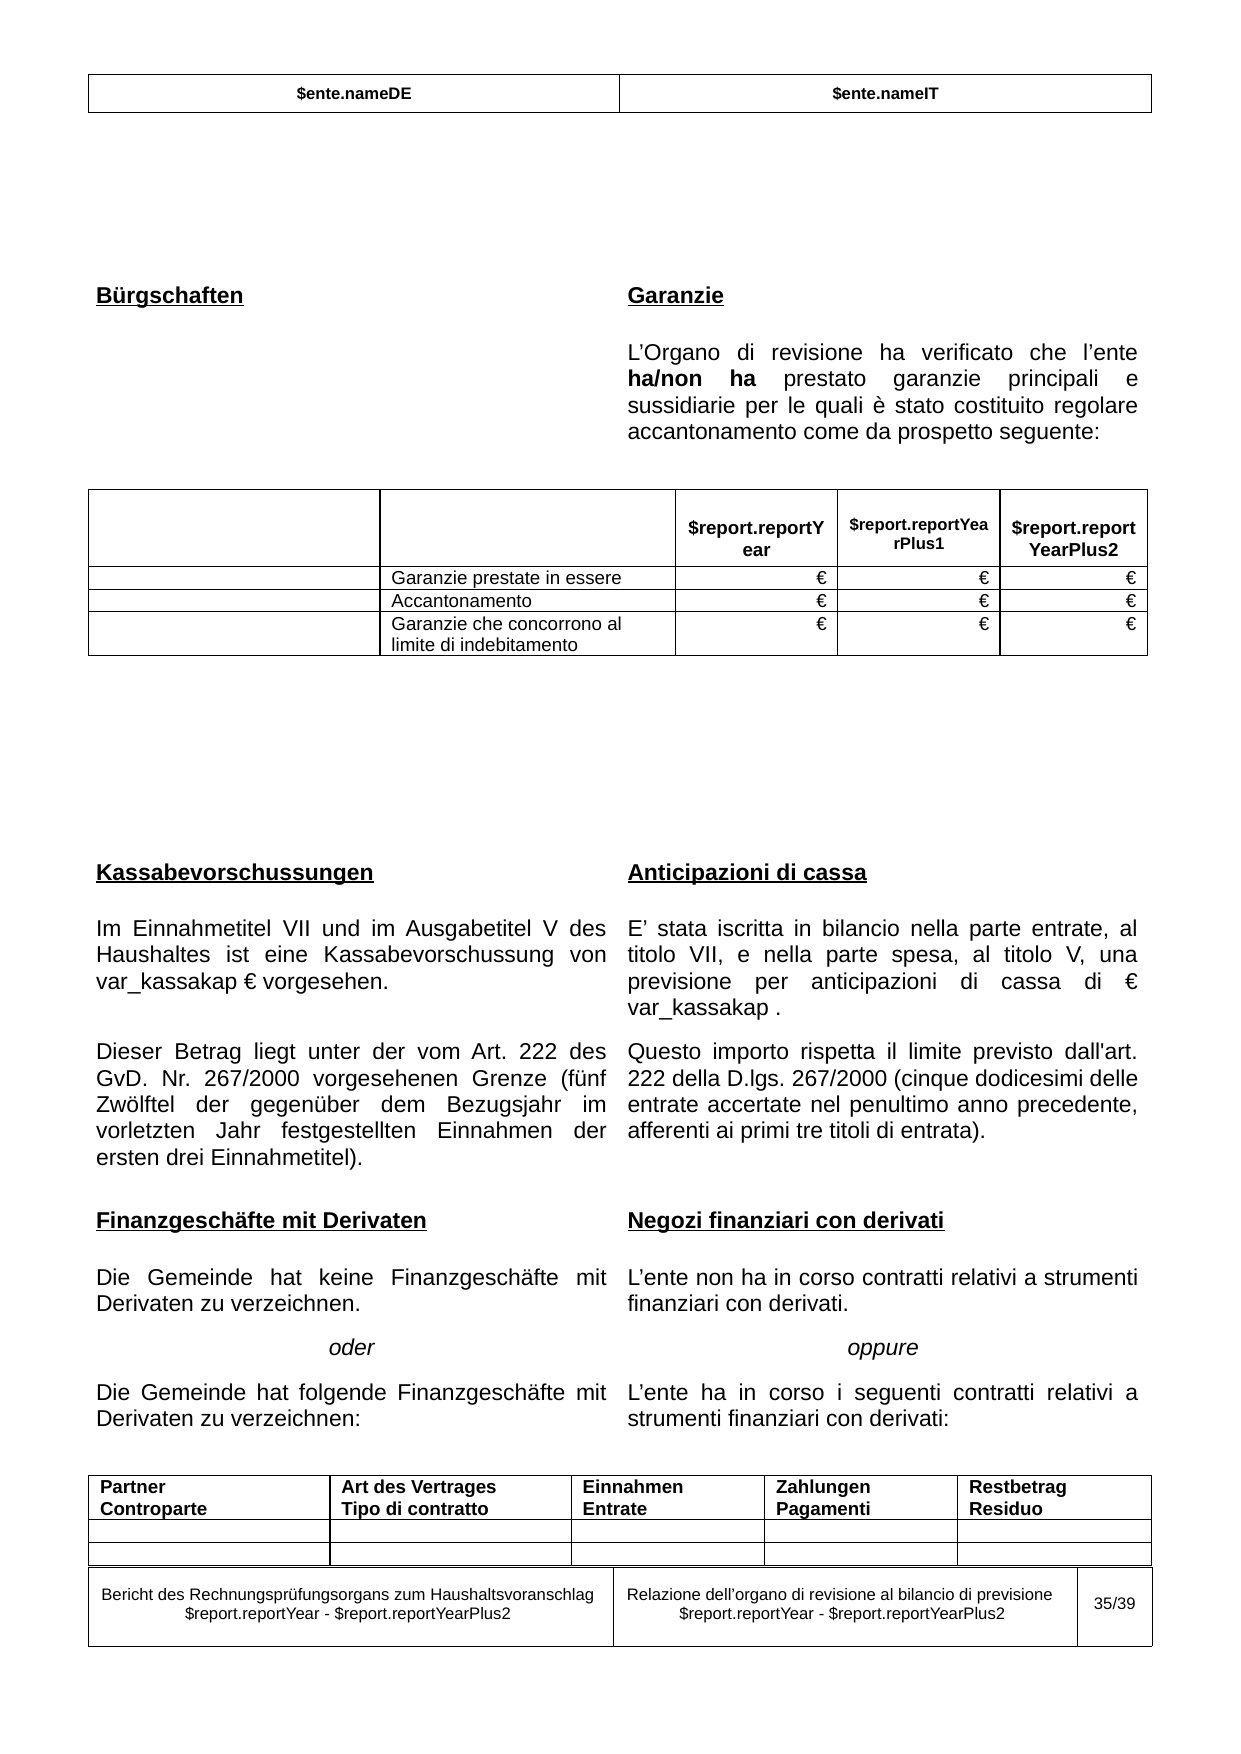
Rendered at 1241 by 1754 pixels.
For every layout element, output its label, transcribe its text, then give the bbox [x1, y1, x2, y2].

table_cell Im Einnahmetitel VII und im Ausgabetitel V des Haushaltes ist eine Kassabevorschussung von var_kassakap € vorgesehen. [89, 897, 620, 1020]
table_cell [331, 1520, 571, 1542]
table_cell € [1001, 590, 1147, 611]
table_cell Garanzie che concorrono al limite di indebitamento [381, 612, 675, 655]
table_cell [89, 444, 1152, 744]
table_cell Bürgschaften [89, 245, 620, 321]
table_cell [89, 1520, 329, 1542]
table_cell L’ente ha in corso i seguenti contratti relativi a strumenti finanziari con derivati: [620, 1361, 1152, 1431]
table_cell L’Organo di revisione ha verificato che l’ente ha/non ha prestato garanzie principali e sussidiarie per le quali è stato costituito regolare accantonamento come da prospetto seguente: [620, 321, 1152, 444]
table_cell [572, 1520, 764, 1542]
table_header [89, 490, 379, 566]
table_cell [89, 745, 620, 821]
table_cell Finanzgeschäfte mit Derivaten [89, 1170, 620, 1246]
table_cell Kassabevorschussungen [89, 821, 620, 897]
table_cell Dieser Betrag liegt unter der vom Art. 222 des GvD. Nr. 267/2000 vorgesehenen Grenze (fünf Zwölftel der gegenüber dem Bezugsjahr im vorletzten Jahr festgestellten Einnahmen der ersten drei Einnahmetitel). [89, 1020, 620, 1170]
table_header Einnahmen Entrate [572, 1476, 764, 1519]
table_cell [89, 567, 379, 589]
table_cell Die Gemeinde hat keine Finanzgeschäfte mit Derivaten zu verzeichnen. [89, 1246, 620, 1317]
table_cell Die Gemeinde hat folgende Finanzgeschäfte mit Derivaten zu verzeichnen: [89, 1361, 620, 1431]
table_cell Accantonamento [381, 590, 675, 611]
table_header Partner Controparte [89, 1476, 329, 1519]
table_cell € [1001, 567, 1147, 589]
table_cell [765, 1543, 957, 1564]
table_cell oppure [620, 1317, 1152, 1361]
table_cell € [676, 567, 837, 589]
table_cell € [1001, 612, 1147, 655]
table_cell [958, 1520, 1151, 1542]
table_cell [331, 1543, 571, 1564]
table_cell [89, 321, 620, 444]
table_header [381, 490, 675, 566]
table_header Zahlungen Pagamenti [765, 1476, 957, 1519]
table_cell € [676, 590, 837, 611]
table_header [89, 157, 620, 245]
table_cell oder [89, 1317, 620, 1361]
table_cell Garanzie [620, 245, 1152, 321]
table_header $report.reportYearPlus2 [1001, 490, 1147, 566]
table_cell € [676, 612, 837, 655]
table_cell [89, 1543, 329, 1564]
table_cell Garanzie prestate in essere [381, 567, 675, 589]
table_cell Negozi finanziari con derivati [620, 1170, 1152, 1246]
table_header $report.reportYearPlus1 [838, 490, 999, 566]
table_header Art des Vertrages Tipo di contratto [331, 1476, 571, 1519]
table_cell € [838, 567, 999, 589]
table_cell Questo importo rispetta il limite previsto dall'art. 222 della D.lgs. 267/2000 (cinque dodicesimi delle entrate accertate nel penultimo anno precedente, afferenti ai primi tre titoli di entrata). [620, 1020, 1152, 1170]
table_cell Anticipazioni di cassa [620, 821, 1152, 897]
table_cell € [838, 590, 999, 611]
table_cell L’ente non ha in corso contratti relativi a strumenti finanziari con derivati. [620, 1246, 1152, 1317]
table_cell € [838, 612, 999, 655]
table_header $report.reportYear [676, 490, 837, 566]
table_header [620, 157, 1152, 245]
table_cell [765, 1520, 957, 1542]
table_cell [958, 1543, 1151, 1564]
table_cell E’ stata iscritta in bilancio nella parte entrate, al titolo VII, e nella parte spesa, al titolo V, una previsione per anticipazioni di cassa di € var_kassakap . [620, 897, 1152, 1020]
table_cell [89, 612, 379, 655]
table_cell [572, 1543, 764, 1564]
table_cell [620, 745, 1152, 821]
table_cell [89, 590, 379, 611]
table_header Restbetrag Residuo [958, 1476, 1151, 1519]
